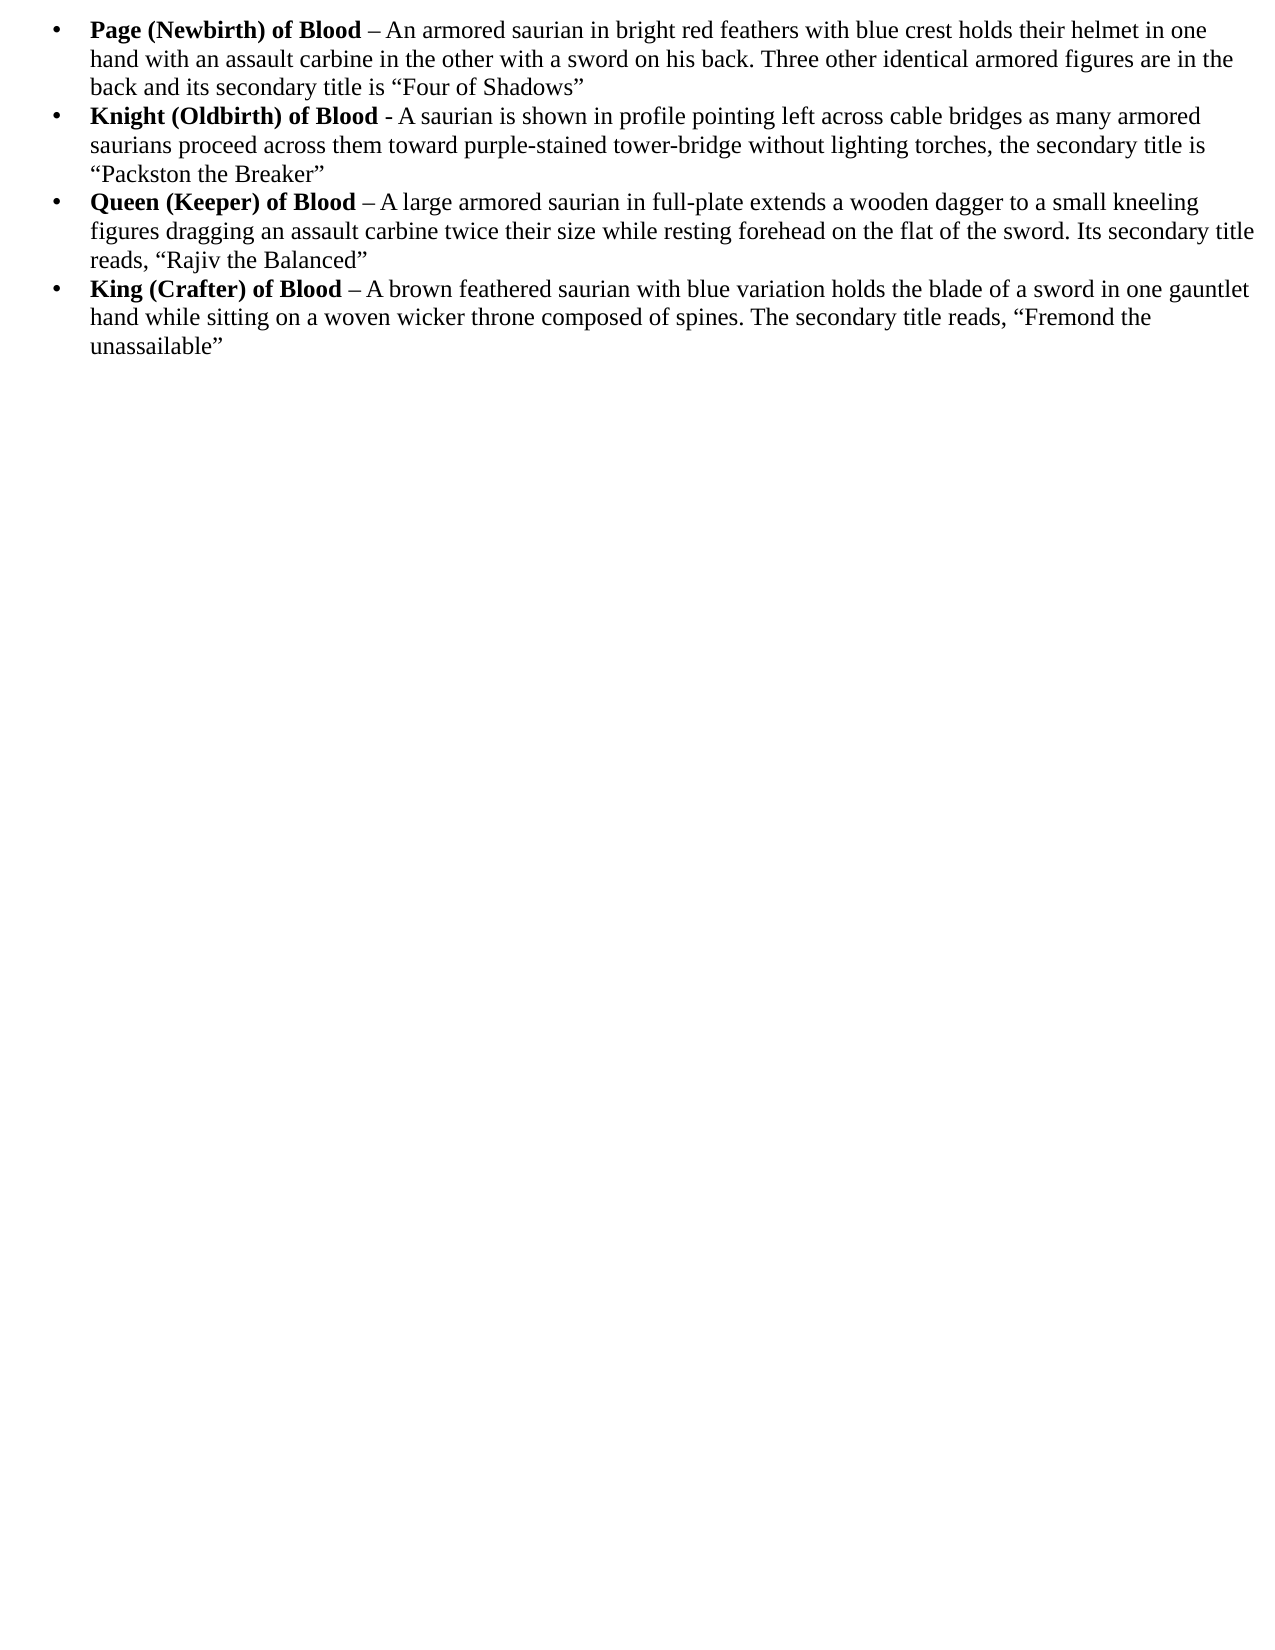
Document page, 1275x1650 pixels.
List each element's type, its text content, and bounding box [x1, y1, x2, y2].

list Page (Newbirth) of Blood – An armored saurian in bright red feathers with blue crest holds their helmet in one hand with an assault carbine in the other with a sword on his back. Three other identical armored figures are in the back and its secondary title is “Four of Shadows” [52, 15, 1260, 101]
list Knight (Oldbirth) of Blood - A saurian is shown in profile pointing left across cable bridges as many armored saurians proceed across them toward purple-stained tower-bridge without lighting torches, the secondary title is “Packston the Breaker” [52, 101, 1260, 187]
list King (Crafter) of Blood – A brown feathered saurian with blue variation holds the blade of a sword in one gauntlet hand while sitting on a woven wicker throne composed of spines. The secondary title reads, “Fremond the unassailable” [52, 274, 1260, 360]
list Queen (Keeper) of Blood – A large armored saurian in full-plate extends a wooden dagger to a small kneeling figures dragging an assault carbine twice their size while resting forehead on the flat of the sword. Its secondary title reads, “Rajiv the Balanced” [52, 187, 1260, 274]
